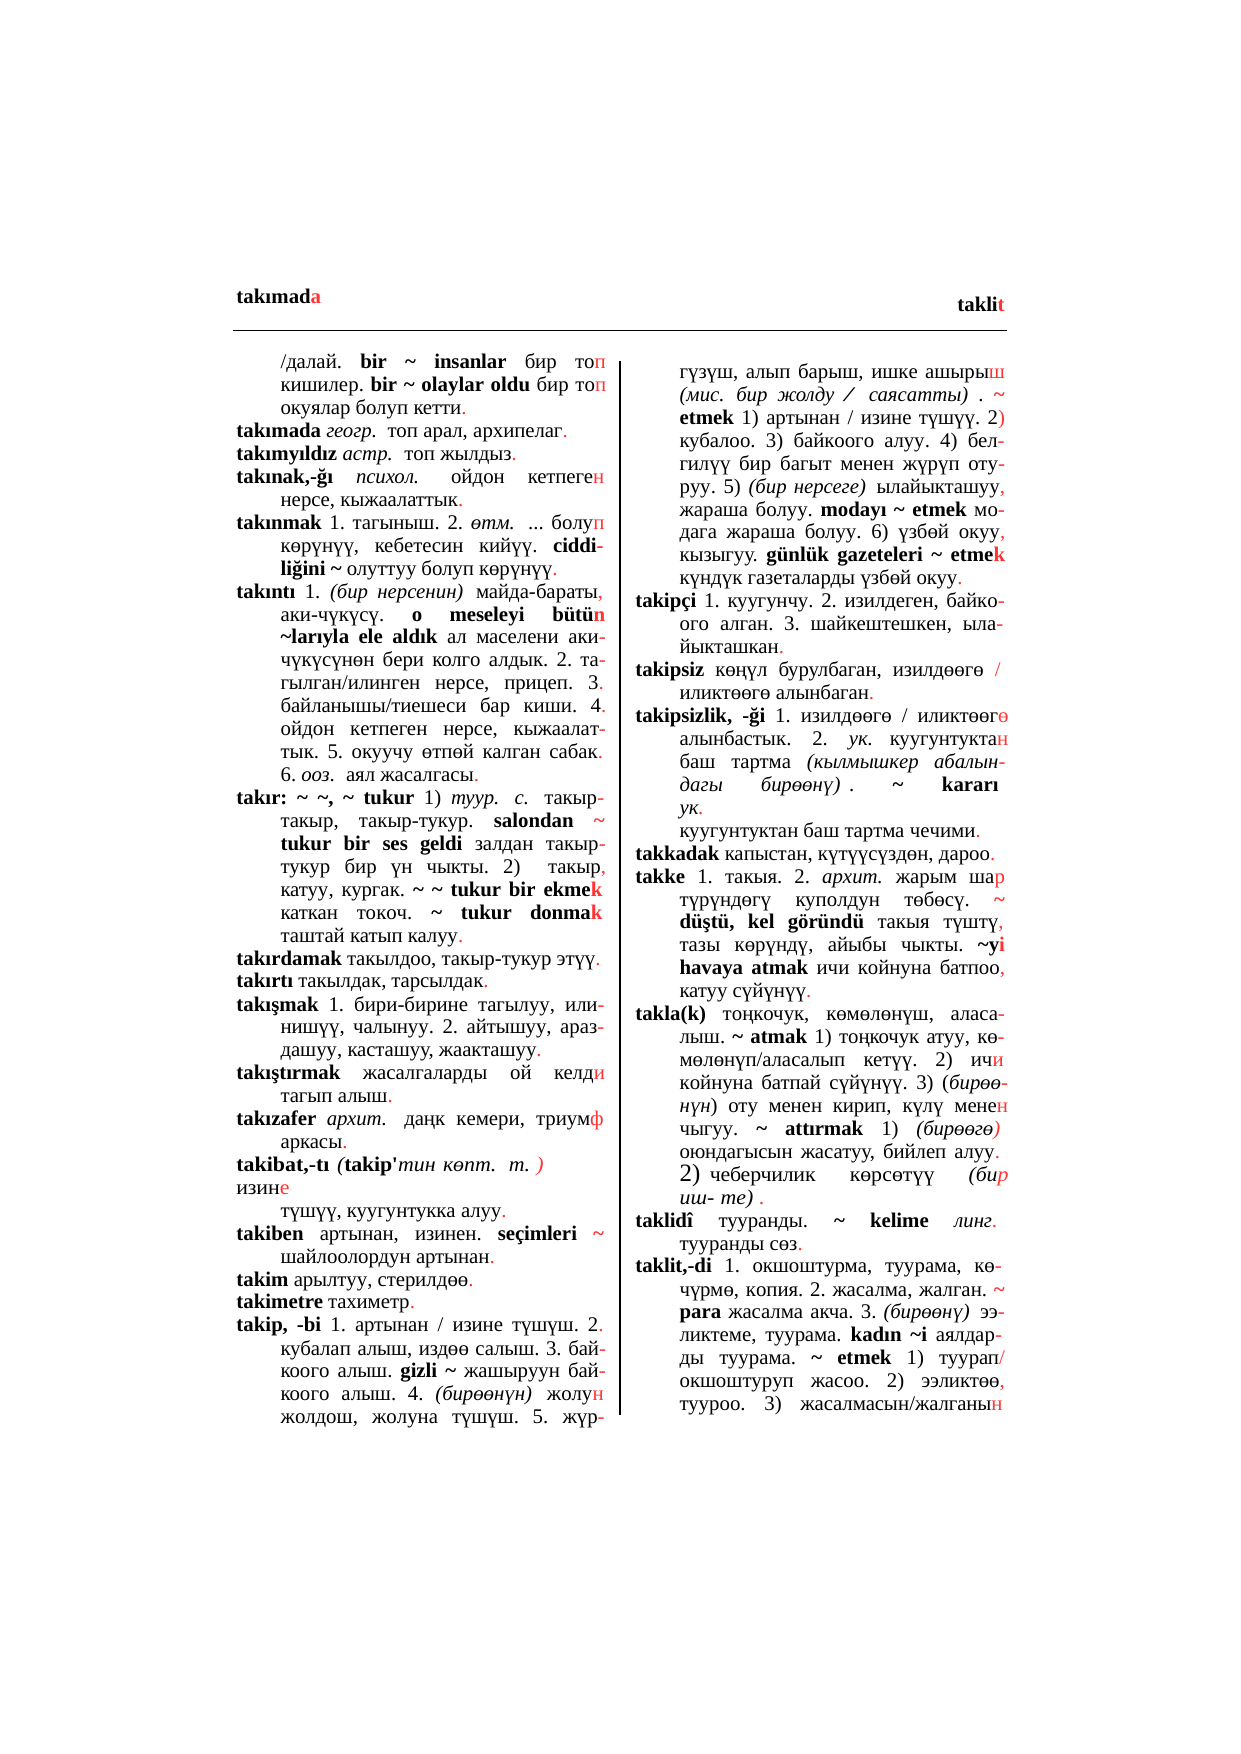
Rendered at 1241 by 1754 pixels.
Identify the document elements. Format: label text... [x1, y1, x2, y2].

text каткан токоч. ~ tukur donmak [280, 901, 606, 924]
text дашуу, касташуу, жаакташуу. [280, 1038, 546, 1061]
text тууранды сөз. [679, 1232, 803, 1254]
text дагы бирөөнү) . ~ kararı ук. [679, 773, 999, 819]
text liğini ~ олуттуу болуп көрүнүү. [280, 557, 559, 580]
text иликтөөгө алынбаган. [679, 681, 875, 704]
text ~larıyla ele aldık ал маселени аки- чүкүсүнөн бери колго алдык. 2. та- гылган/илинген нерсе, прицеп. 3. [280, 626, 606, 694]
text takla(k) тоңкочук, көмөлөнүш, аласа- лыш. ~ atmak 1) тоңкочук атуу, кө- мөлөнүп/аласалып кетүү. 2) ичи [635, 1002, 1005, 1071]
text нерсе, кыжаалаттык. [280, 488, 465, 511]
text кубалап алыш, издөө салыш. 3. бай- коого алыш. gizli ~ жашыруун бай- коого алыш. 4. (бирөөнүн) жолун [280, 1337, 606, 1405]
text takır: ~ ~, ~ tukur 1) туур. с. такыр- такыр, такыр-тукур. salondan ~ [236, 786, 606, 832]
text takibat,-tı (takip'тин көпт. т. ) изине [236, 1153, 606, 1199]
text tukur bir ses geldi залдан такыр- тукур бир үн чыкты. 2) такыр, катуу, кургак. ~ ~ tukur bir ekmek [280, 832, 606, 901]
text takınmak 1. тагыныш. 2. өтм. ... болуп көрүнүү, кебетесин кийүү. ciddi- [236, 511, 606, 557]
text taklidî тууранды. ~ kelime линг. [635, 1209, 1065, 1232]
text takırtı такылдак, тарсылдак. [236, 969, 606, 993]
text takipçi 1. куугунчу. 2. изилдеген, байко- ого алган. 3. шайкештешкен, ыла- [635, 589, 1004, 635]
text taklit [896, 292, 1065, 316]
text тазы көрүндү, айыбы чыкты. ~yi havaya atmak ичи койнуна батпоо, катуу сүйүнүү. [679, 933, 1005, 1002]
text takim арылтуу, стерилдөө. [236, 1268, 606, 1291]
text гүзүш, алып барыш, ишке ашырыш (мис. бир жолду / саясатты) . ~ etmek 1) артынан / изине түшүү. 2) кубалоо. 3) байкоого алуу. 4) бел- гилүү бир багыт менен жүрүп оту- руу. 5) (бир нерсеге) ылайыкташуу, жараша болуу. modayı ~ etmek мо- дага жараша болуу. 6) үзбөй окуу, кызыгуу. günlük gazeteleri ~ etmek күндүк газеталарды үзбөй окуу. [679, 359, 1005, 589]
text takimetre тахиметр. [236, 1291, 606, 1313]
text takımyıldız астр. топ жылдыз. [236, 442, 606, 465]
text шайлоолордун артынан. [280, 1245, 497, 1268]
text takkadak капыстан, күтүүсүздөн, дароо. [635, 842, 1065, 864]
text түшүү, куугунтукка алуу. [280, 1199, 508, 1222]
text жолдош, жолуна түшүш. 5. жүр- [280, 1405, 606, 1428]
text takızafer архит. даңк кемери, триумф аркасы. [236, 1107, 606, 1153]
text таштай катып калуу. [280, 924, 464, 947]
text куугунтуктан баш тартма чечими. [679, 819, 983, 842]
text takışmak 1. бири-бирине тагылуу, или- нишүү, чалынуу. 2. айтышуу, араз- [236, 993, 606, 1038]
list чеберчилик көрсөтүү (бир иш- те) . [679, 1163, 1008, 1209]
text takımada [236, 284, 321, 308]
text takke 1. такыя. 2. архит. жарым шар түрүндөгү куполдун төбөсү. ~ düştü, kel göründü такыя түштү, [635, 865, 1005, 933]
text /далай. bir ~ insanlar бир топ кишилер. bir ~ olaylar oldu бир топ окуялар болуп кетти. [280, 350, 606, 419]
text takınak,-ğı психол. ойдон кетпеген [236, 465, 606, 488]
text койнуна батпай сүйүнүү. 3) (бирөө- нүн) оту менен кирип, күлү менен чыгуу. ~ attırmak 1) (бирөөгө) [679, 1071, 1008, 1140]
text takımada геогр. топ арал, архипелаг. [236, 419, 606, 442]
text takıştırmak жасалгаларды ой келди тагып алыш. [236, 1061, 606, 1107]
text йыкташкан. [679, 635, 785, 658]
text takipsiz көңүл бурулбаган, изилдөөгө / [635, 658, 1065, 681]
text оюндагысын жасатуу, бийлеп алуу. [679, 1140, 1004, 1163]
text taklit,-di 1. окшоштурма, туурама, кө- [635, 1254, 1065, 1277]
text takipsizlik, -ği 1. изилдөөгө / иликтөөгө алынбастык. 2. ук. куугунтуктан баш тартма (кылмышкер абалын- [635, 704, 1008, 773]
text takırdamak такылдоо, такыр-тукур этүү. [236, 947, 606, 969]
text takıntı 1. (бир нерсенин) майда-бараты, аки-чүкүсү. o meseleyi bütün [236, 580, 606, 626]
text 6. ооз. аял жасалгасы. [280, 763, 480, 786]
text takiben артынан, изинен. seçimleri ~ [236, 1222, 606, 1245]
text чүрмө, копия. 2. жасалма, жалган. ~ para жасалма акча. 3. (бирөөнү) ээ- ликтеме, туурама. kadın ~i аялдар- [679, 1278, 1005, 1346]
text ды туурама. ~ etmek 1) туурап/ окшоштуруп жасоо. 2) ээликтөө, тууроо. 3) жасалмасын/жалганын [679, 1346, 1005, 1415]
text байланышы/тиешеси бар киши. 4. ойдон кетпеген нерсе, кыжаалат- тык. 5. окуучу өтпөй калган сабак. [280, 694, 606, 763]
text takip, -bi 1. артынан / изине түшүш. 2. [236, 1313, 606, 1336]
